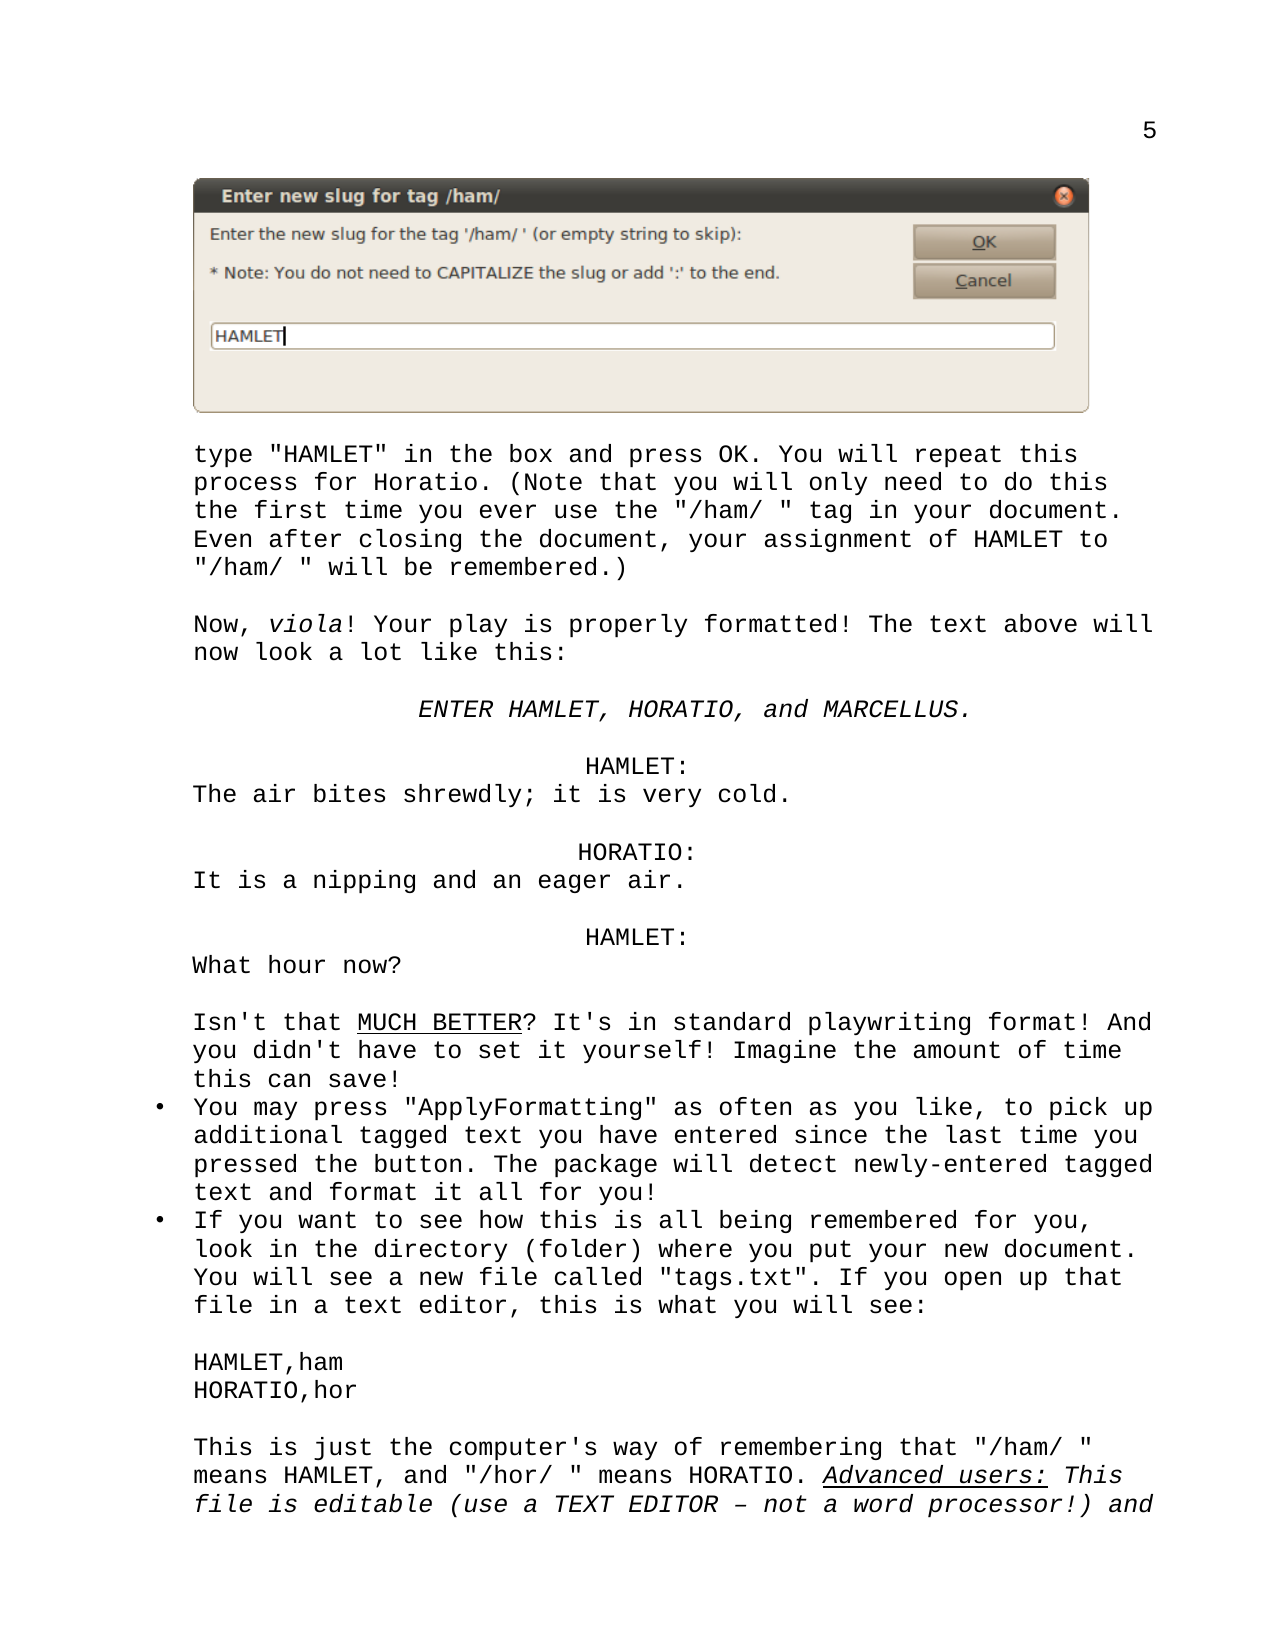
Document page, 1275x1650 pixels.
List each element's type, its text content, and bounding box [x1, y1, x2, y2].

text What hour now? [118, 953, 1157, 981]
list This is just the computer's way of remembering that "/ham/ " means HAMLET, and "/hor/ " means HORATIO. Advanced users: This file is editable (use a TEXT EDITOR – not a word processor!) and [156, 1434, 1157, 1519]
list You may press "ApplyFormatting" as often as you like, to pick up additional tagged text you have entered since the last time you pressed the button. The package will detect newly-entered tagged text and format it all for you! [156, 1094, 1157, 1208]
text It is a nipping and an eager air. [118, 867, 1157, 896]
text Isn't that MUCH BETTER? It's in standard playwriting format! And you didn't have to set it yourself! Imagine the amount of time this can save! [118, 1009, 1157, 1094]
text The air bites shrewdly; it is very cold. [118, 782, 1157, 810]
list If you want to see how this is all being remembered for you, look in the directory (folder) where you put your new document. You will see a new file called "tags.txt". If you open up that file in a text editor, this is what you will see: [156, 1208, 1157, 1321]
picture [193, 178, 1090, 413]
list type "HAMLET" in the box and press OK. You will repeat this process for Horatio. (Note that you will only need to do this the first time you ever use the "/ham/ " tag in your document. Even after closing the document, your assignment of HAMLET to "/ham/ " will be remembered.) [156, 178, 1157, 612]
text HAMLET: [118, 754, 1157, 782]
list HAMLET,ham [156, 1349, 1157, 1378]
text HORATIO: [118, 839, 1157, 867]
list HORATIO,hor [156, 1378, 1157, 1406]
text HAMLET: [118, 924, 1157, 953]
list Now, viola! Your play is properly formatted! The text above will now look a lot like this: [156, 612, 1157, 668]
text ENTER HAMLET, HORATIO, and MARCELLUS. [418, 697, 1157, 725]
